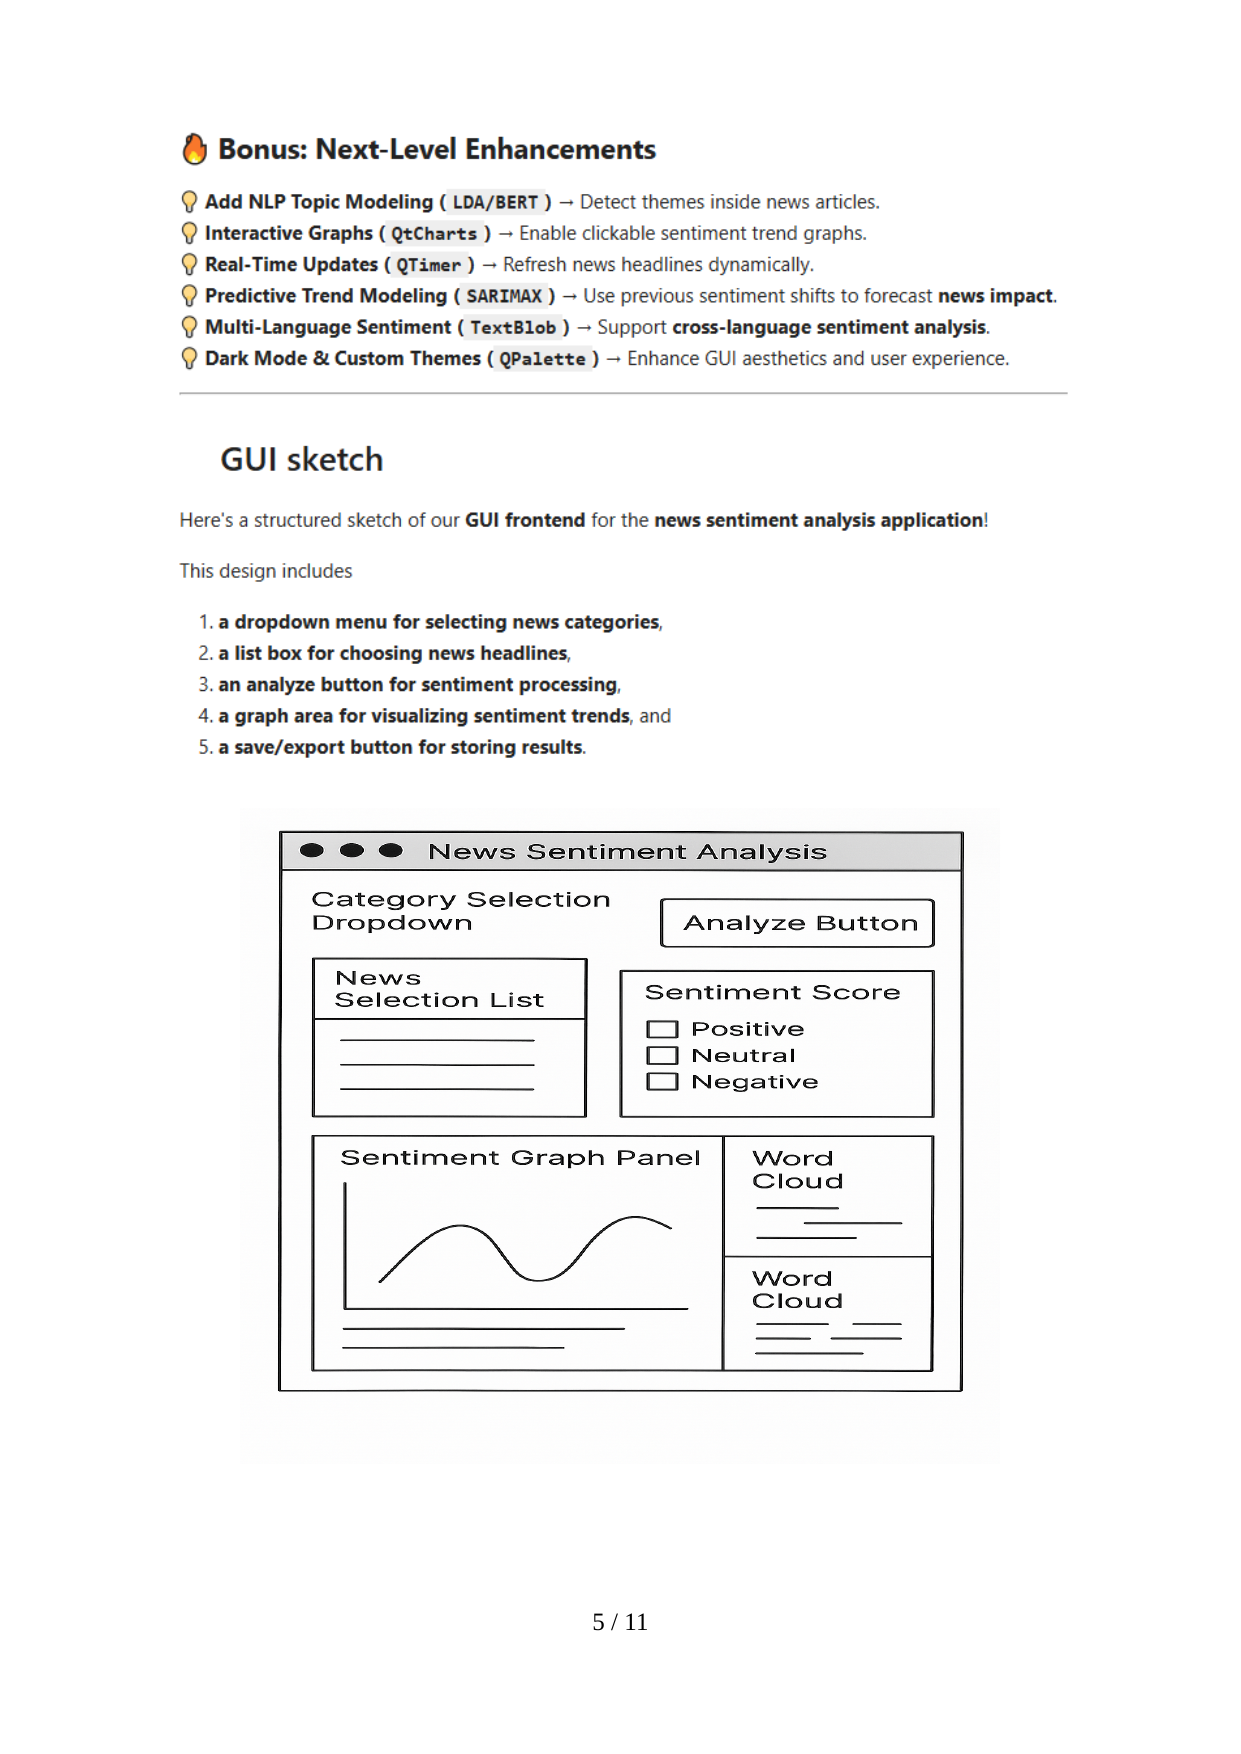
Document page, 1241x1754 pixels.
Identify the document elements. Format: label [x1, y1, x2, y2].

picture [177, 121, 1068, 767]
picture [240, 808, 1001, 1464]
